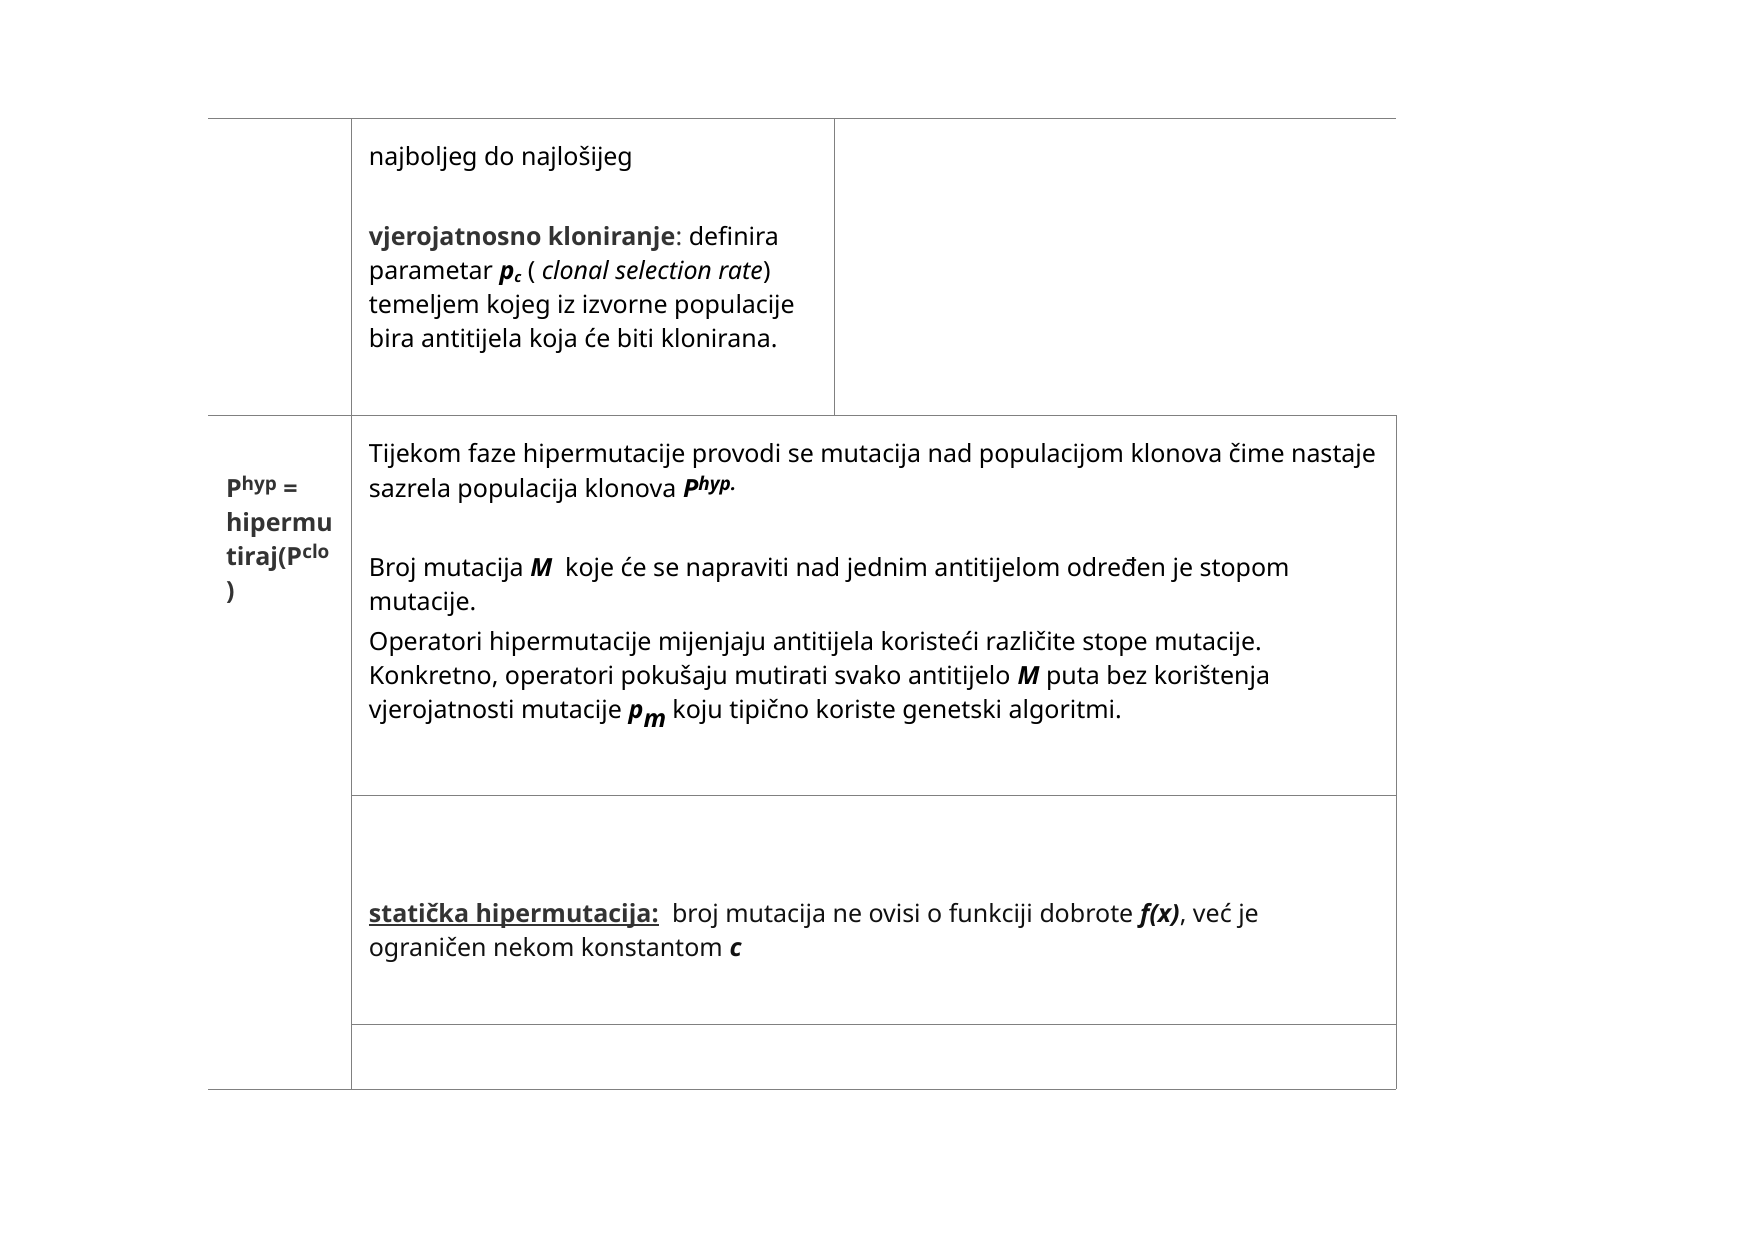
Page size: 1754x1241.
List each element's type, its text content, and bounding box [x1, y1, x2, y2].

table_cell statička hipermutacija: broj mutacija ne ovisi o funkciji dobrote f(x), već je ograničen nekom konstantom c [352, 796, 1396, 1024]
table_cell [835, 119, 1396, 415]
table_cell [208, 119, 351, 415]
table_cell [352, 1025, 1396, 1088]
table_cell Phyp = hipermutiraj(Pclo) [208, 416, 351, 1088]
table_cell Pristupa se procesu kloniranju odabranih antitijela koji stvara populacija Pclo. statičko kloniranje : svako antitijelo iz trenutne populacije se klonira se se beta *N puta, čime stvara populaciju klonova Pclo veličine . proporcionalno kloniranje: za svako antitijelo stvara se broj klonova koji je proporcionalan afinitetu (dobroti) antitijela. Što je jedinka bolja , to je broj klonova veći. NC - ukupni broj klonova koji će ući u populaciju klonova Pclo i određen je parametrom prema izrazu: gdje je funkcija poda *pretpostavljam da je populacija u ovom slučaju sortitana po dobroti, od najboljeg do najlošijeg vjerojatnosno kloniranje: definira parametar pc ( clonal selection rate) temeljem kojeg iz izvorne populacije bira antitijela koja će biti klonirana. [352, 119, 834, 415]
table_cell Tijekom faze hipermutacije provodi se mutacija nad populacijom klonova čime nastaje sazrela populacija klonova Phyp. Broj mutacija M koje će se napraviti nad jednim antitijelom određen je stopom mutacije. Operatori hipermutacije mijenjaju antitijela koristeći različite stope mutacije. Konkretno, operatori pokušaju mutirati svako antitijelo M puta bez korištenja vjerojatnosti mutacije pm koju tipično koriste genetski algoritmi. [352, 416, 1396, 795]
